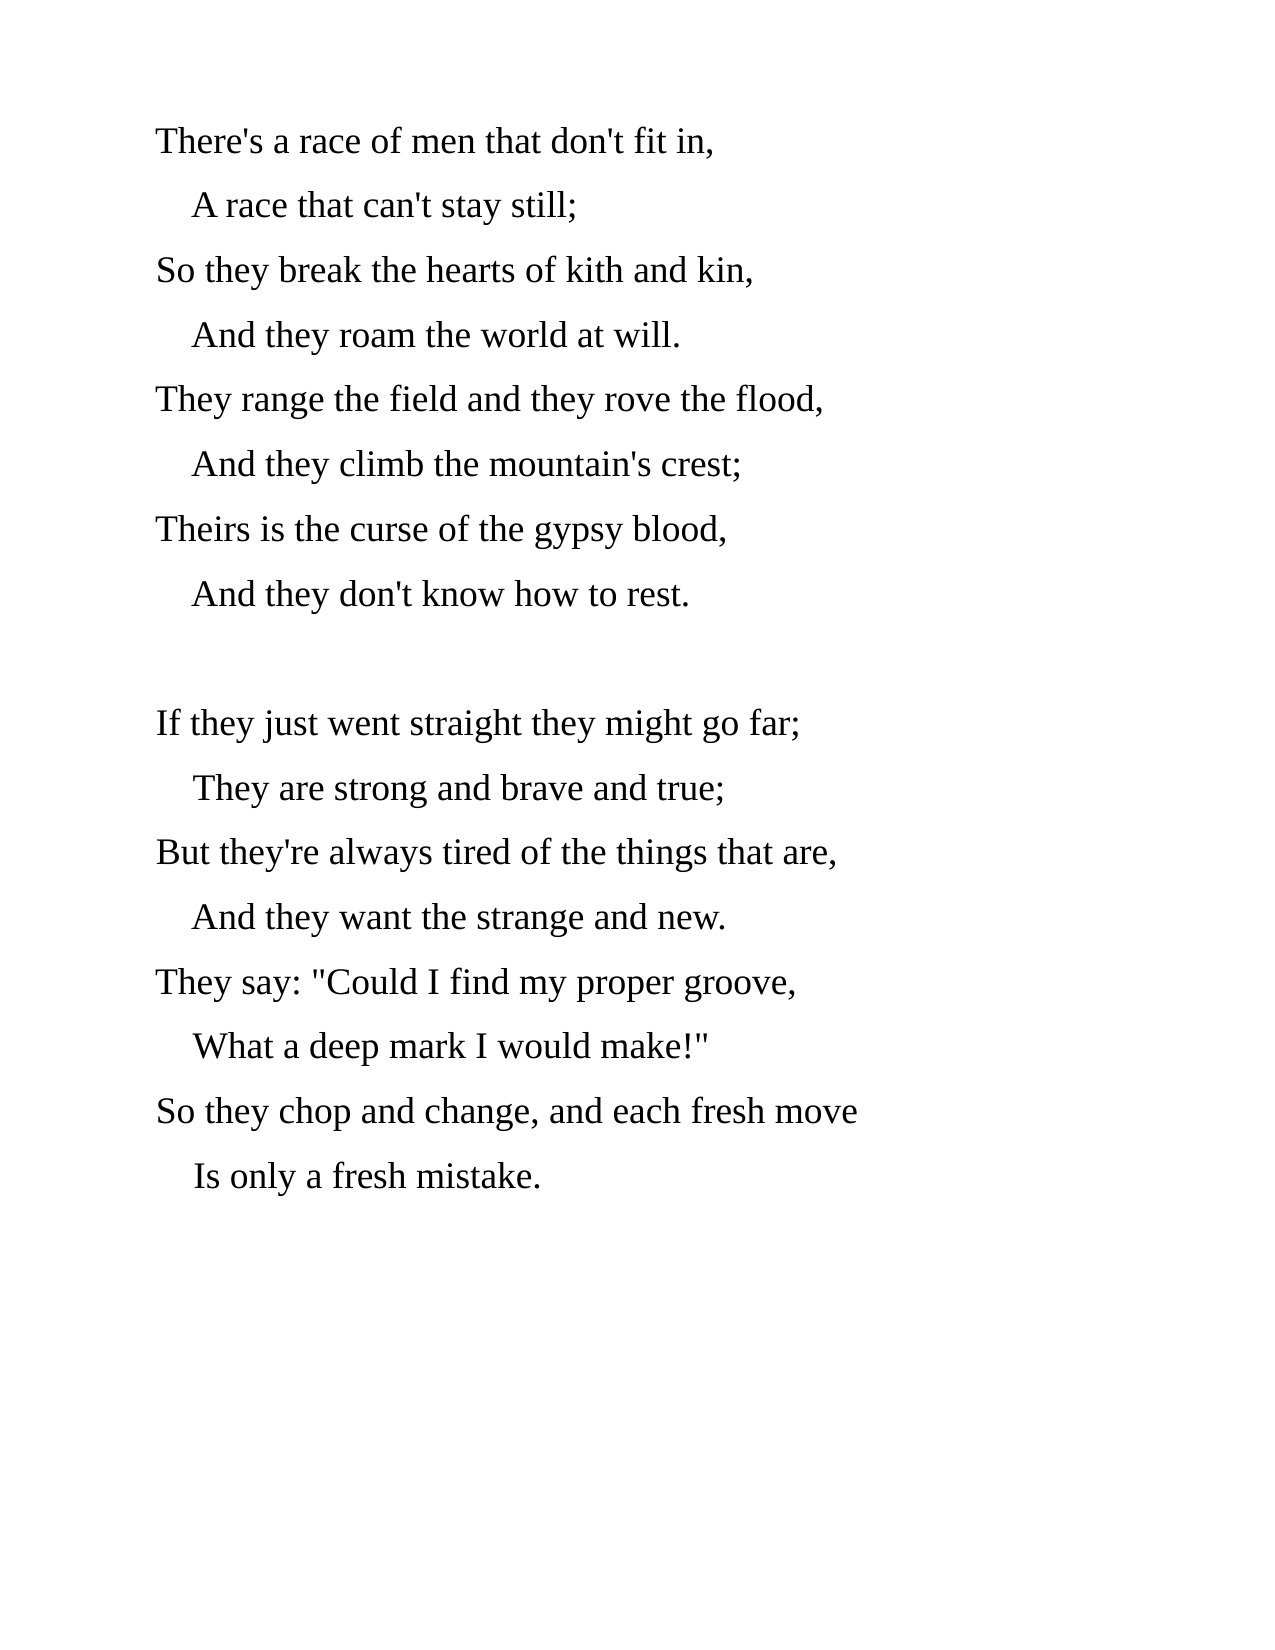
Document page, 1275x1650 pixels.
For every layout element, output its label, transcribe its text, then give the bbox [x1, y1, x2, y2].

text A race that can't stay still; [118, 183, 1157, 226]
text If they just went straight they might go far; [118, 700, 1157, 743]
text And they don't know how to rest. [118, 571, 1157, 614]
text They range the field and they rove the flood, [118, 377, 1157, 420]
text So they chop and change, and each fresh move [118, 1088, 1157, 1132]
text So they break the hearts of kith and kin, [118, 247, 1157, 291]
text And they climb the mountain's crest; [118, 442, 1157, 485]
text What a deep mark I would make!" [118, 1024, 1157, 1067]
text They are strong and brave and true; [118, 765, 1157, 808]
text Is only a fresh mistake. [118, 1153, 1157, 1196]
text And they want the strange and new. [118, 894, 1157, 937]
text Theirs is the curse of the gypsy blood, [118, 506, 1157, 549]
text They say: "Could I find my proper groove, [118, 959, 1157, 1002]
text But they're always tired of the things that are, [118, 830, 1157, 873]
text There's a race of men that don't fit in, [118, 118, 1157, 161]
text And they roam the world at will. [118, 312, 1157, 355]
